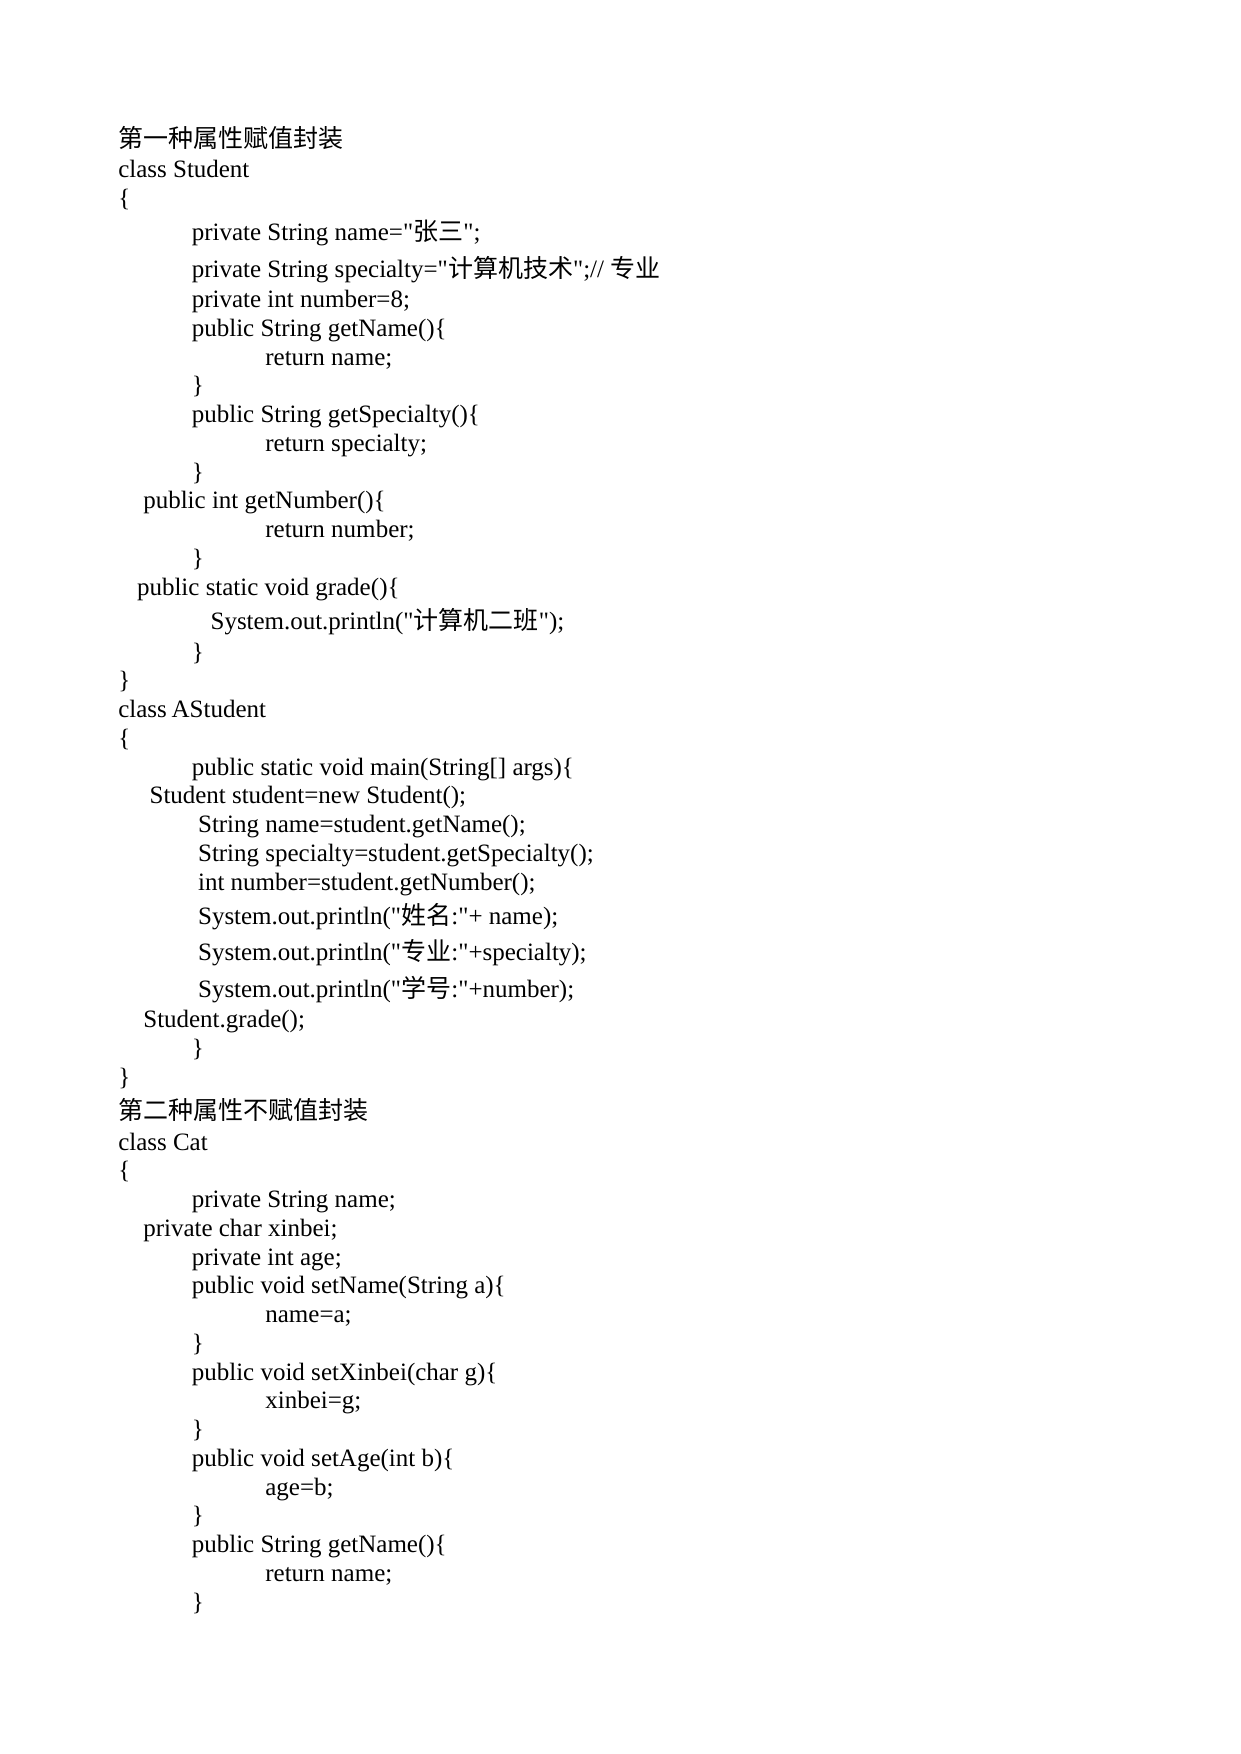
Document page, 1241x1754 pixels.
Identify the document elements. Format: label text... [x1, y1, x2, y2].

text { [118, 183, 1122, 212]
text Student.grade(); [118, 1004, 1122, 1033]
text public String getName(){ [118, 1529, 1122, 1558]
text } [118, 637, 1122, 666]
text System.out.println("计算机二班"); [118, 601, 1122, 637]
text } [118, 1587, 1122, 1616]
text return name; [118, 342, 1122, 371]
text return number; [118, 514, 1122, 543]
text { [118, 723, 1122, 752]
text private char xinbei; [118, 1213, 1122, 1242]
text } [118, 1328, 1122, 1357]
text private int number=8; [118, 284, 1122, 313]
text private int age; [118, 1242, 1122, 1271]
text } [118, 1062, 1122, 1091]
text public void setAge(int b){ [118, 1443, 1122, 1472]
text public void setXinbei(char g){ [118, 1357, 1122, 1386]
text class Cat [118, 1127, 1122, 1156]
text } [118, 1414, 1122, 1443]
text public static void main(String[] args){ [118, 752, 1122, 781]
text 第二种属性不赋值封装 [118, 1091, 1122, 1127]
text Student student=new Student(); [118, 781, 1122, 809]
text } [118, 457, 1122, 486]
text public String getSpecialty(){ [118, 399, 1122, 428]
text } [118, 543, 1122, 572]
text 第一种属性赋值封装 [118, 118, 1122, 154]
text class AStudent [118, 694, 1122, 723]
text public int getNumber(){ [118, 486, 1122, 514]
text public static void grade(){ [118, 572, 1122, 601]
text name=a; [118, 1299, 1122, 1328]
text String specialty=student.getSpecialty(); [118, 838, 1122, 867]
text private String name="张三"; [118, 212, 1122, 248]
text System.out.println("姓名:"+ name); [118, 896, 1122, 932]
text private String name; [118, 1184, 1122, 1213]
text } [118, 1033, 1122, 1062]
text class Student [118, 154, 1122, 183]
text System.out.println("学号:"+number); [118, 968, 1122, 1004]
text } [118, 371, 1122, 399]
text public void setName(String a){ [118, 1271, 1122, 1299]
text String name=student.getName(); [118, 809, 1122, 838]
text System.out.println("专业:"+specialty); [118, 932, 1122, 968]
text { [118, 1156, 1122, 1184]
text int number=student.getNumber(); [118, 867, 1122, 896]
text public String getName(){ [118, 313, 1122, 342]
text } [118, 1501, 1122, 1529]
text xinbei=g; [118, 1386, 1122, 1414]
text } [118, 666, 1122, 694]
text return specialty; [118, 428, 1122, 457]
text return name; [118, 1558, 1122, 1587]
text private String specialty="计算机技术";// 专业 [118, 248, 1122, 284]
text age=b; [118, 1472, 1122, 1501]
